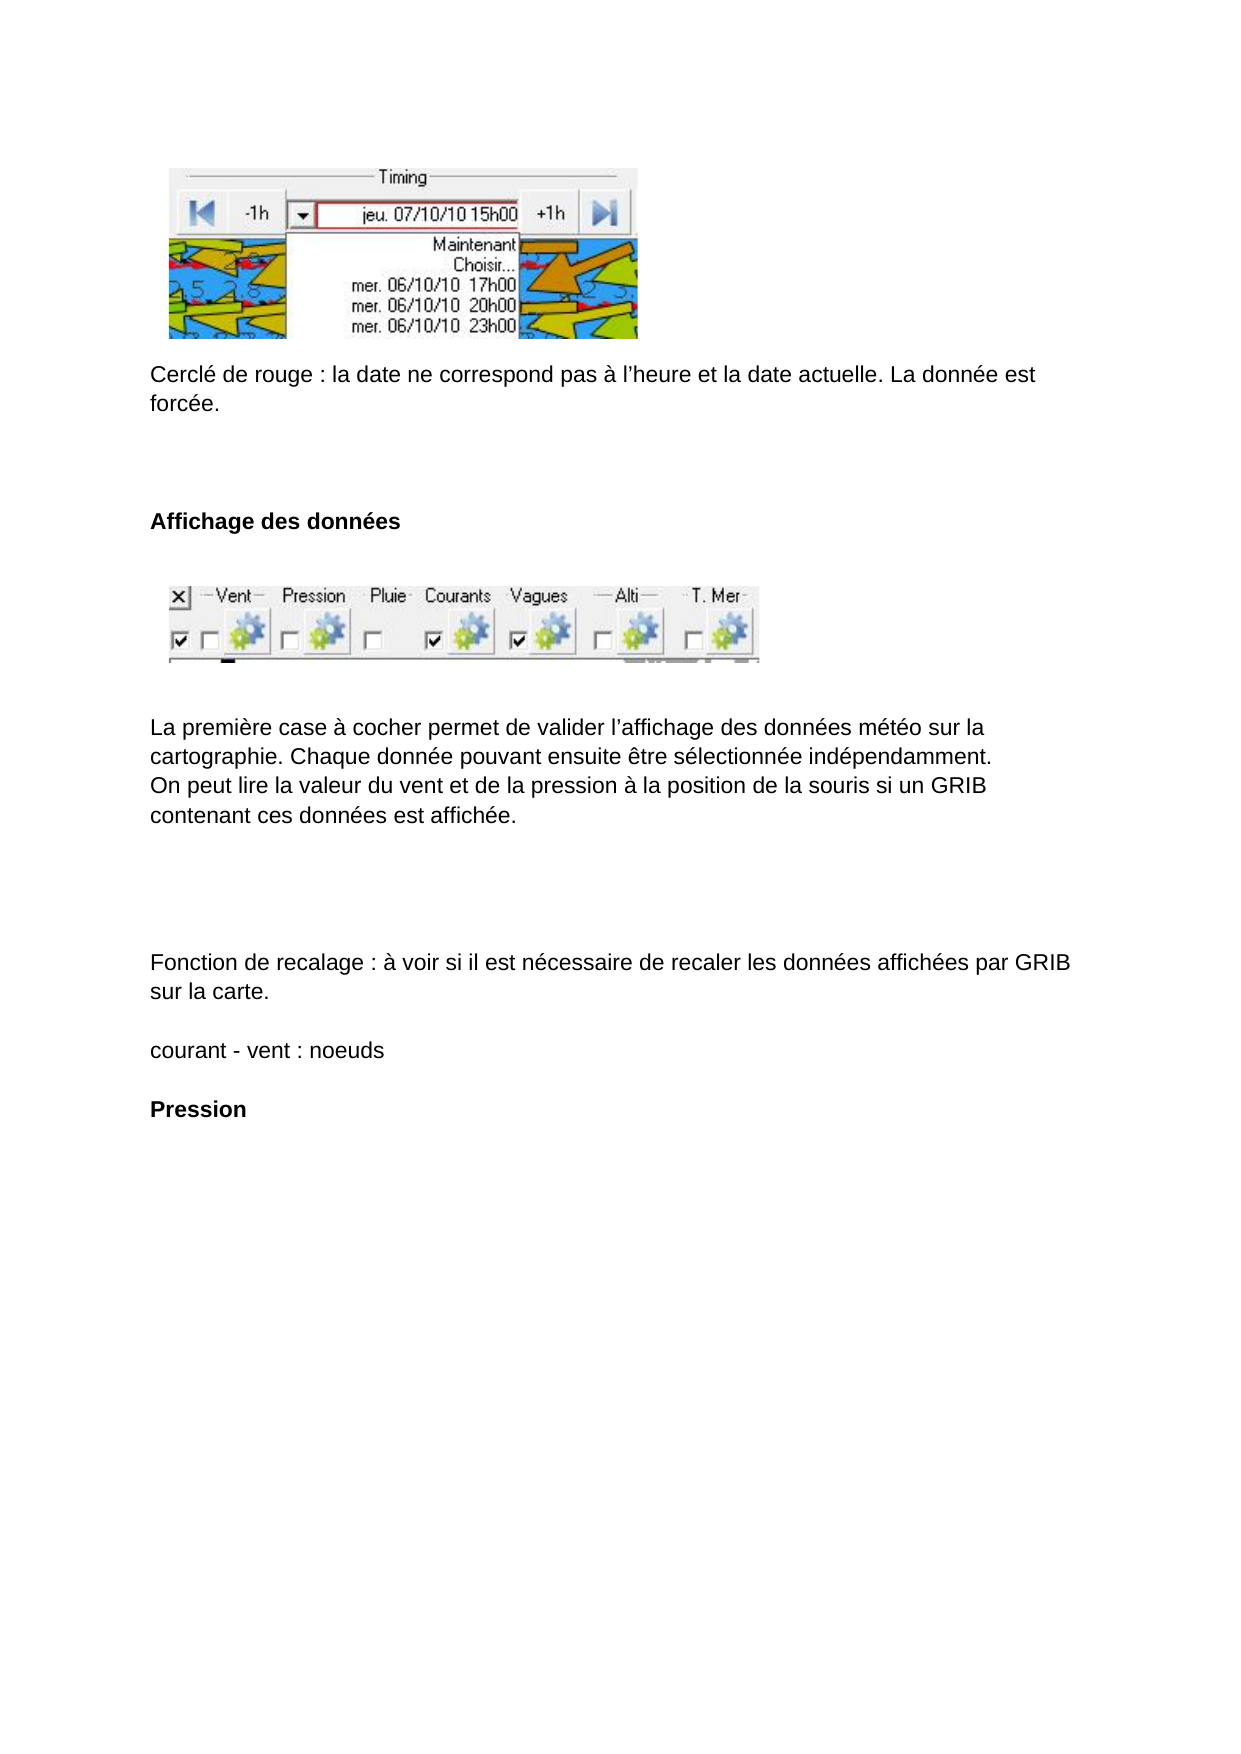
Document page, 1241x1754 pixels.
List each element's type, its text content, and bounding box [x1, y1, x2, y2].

text Fonction de recalage : à voir si il est nécessaire de recaler les données affichées par GRIB sur la carte. [150, 949, 1091, 1004]
text La première case à cocher permet de valider l’affichage des données météo sur la cartographie. Chaque donnée pouvant ensuite être sélectionnée indépendamment. [150, 714, 1091, 769]
text On peut lire la valeur du vent et de la pression à la position de la souris si un GRIB contenant ces données est affichée. [150, 773, 1091, 828]
picture [168, 586, 760, 663]
picture [168, 168, 638, 339]
text courant - vent : noeuds [150, 1037, 1091, 1063]
text Cerclé de rouge : la date ne correspond pas à l’heure et la date actuelle. La donnée est forcée. [150, 362, 1091, 417]
text Affichage des données [150, 508, 1091, 534]
text Pression [150, 1096, 1091, 1122]
